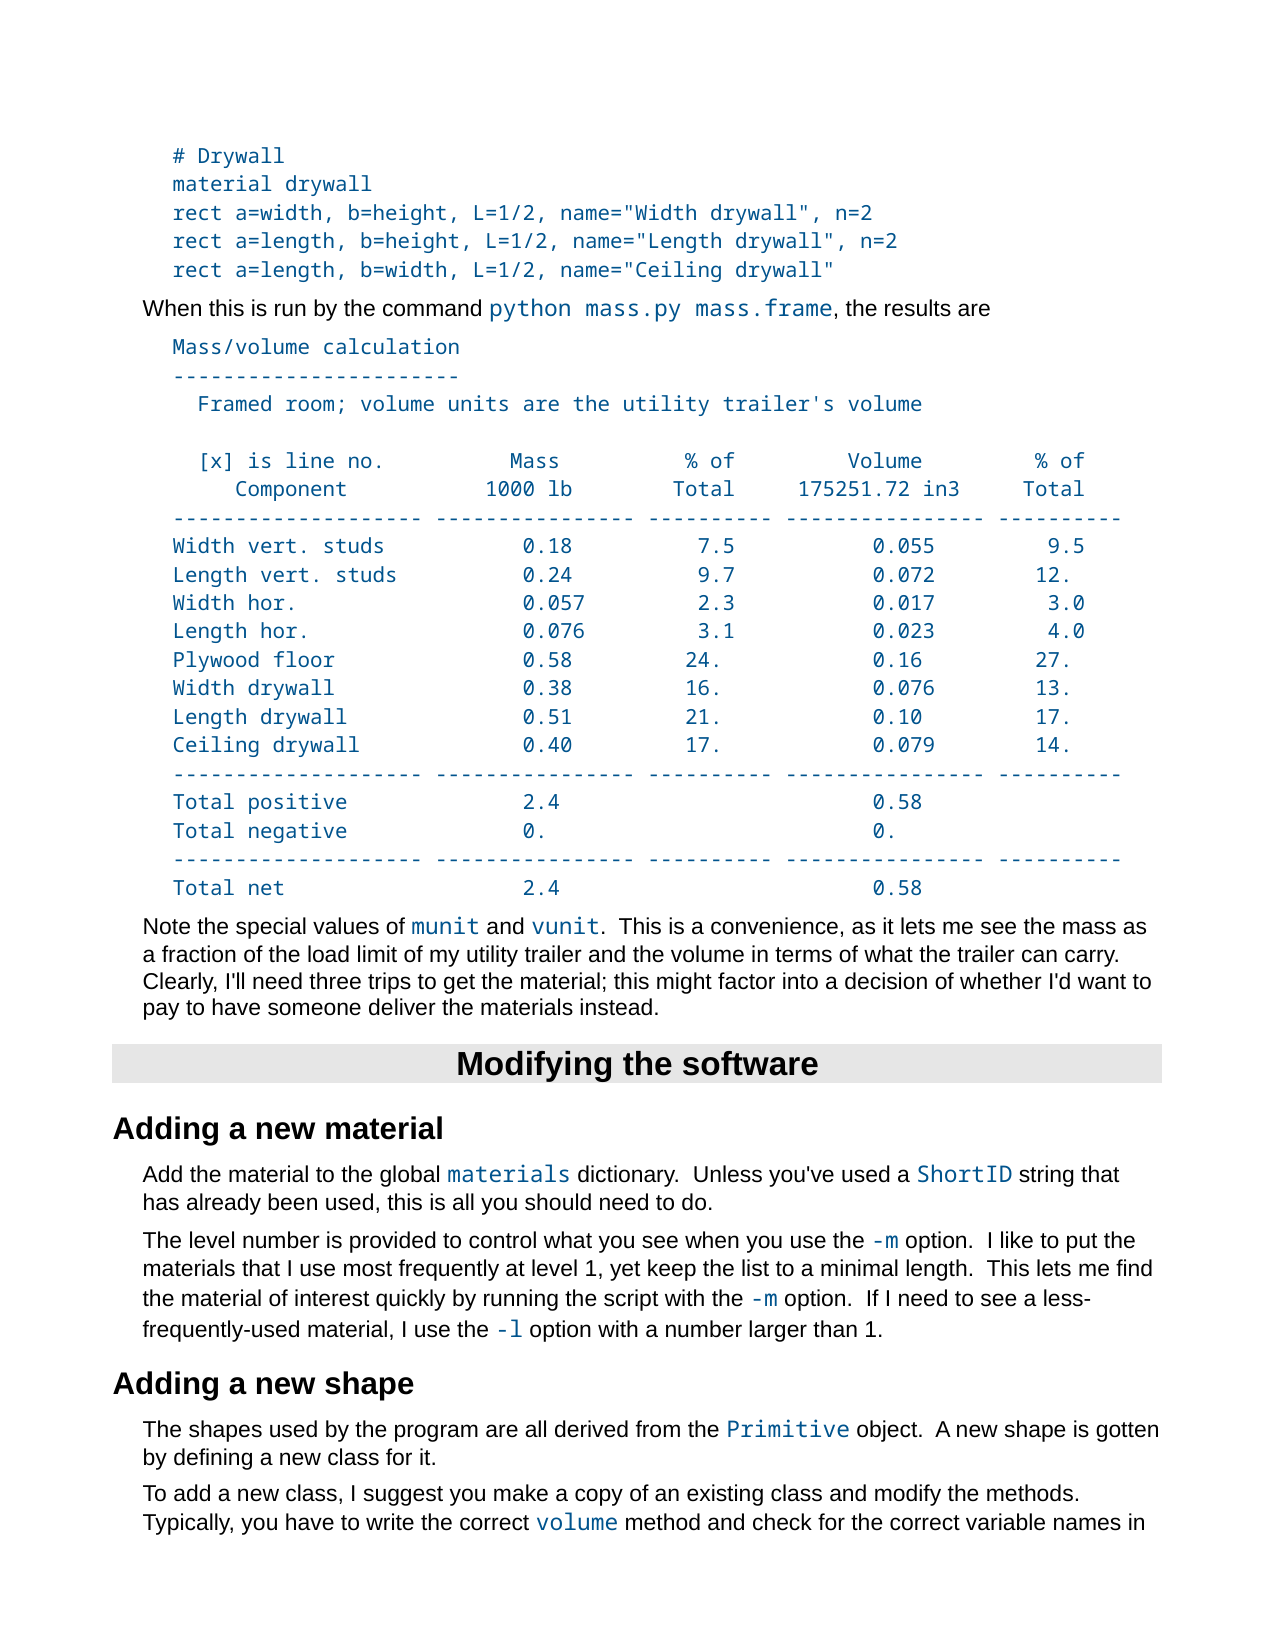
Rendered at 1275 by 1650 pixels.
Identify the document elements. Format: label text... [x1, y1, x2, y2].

text Length vert. studs 0.24 9.7 0.072 12. [172, 560, 1162, 588]
text Length hor. 0.076 3.1 0.023 4.0 [172, 617, 1162, 645]
text rect a=length, b=width, L=1/2, name="Ceiling drywall" [172, 255, 1162, 283]
text rect a=width, b=height, L=1/2, name="Width drywall", n=2 [172, 198, 1162, 226]
text ----------------------- [172, 361, 1162, 389]
text To add a new class, I suggest you make a copy of an existing class and modify the methods. Typically, you have to write the correct volume method and check for the correct variable names in [142, 1480, 1162, 1537]
text Plywood floor 0.58 24. 0.16 27. [172, 645, 1162, 673]
text The level number is provided to control what you see when you use the -m option. I like to put the materials that I use most frequently at level 1, yet keep the list to a minimal length. This lets me find the material of interest quickly by running the script with the -m option. If I need to see a less-frequently-used material, I use the -l option with a number larger than 1. [142, 1224, 1162, 1344]
subtitle Adding a new material [112, 1110, 1162, 1146]
text The shapes used by the program are all derived from the Primitive object. A new shape is gotten by defining a new class for it. [142, 1413, 1162, 1471]
text material drywall [172, 169, 1162, 198]
text Total net 2.4 0.58 [172, 873, 1162, 901]
subtitle Modifying the software [112, 1044, 1162, 1083]
text Mass/volume calculation [172, 332, 1162, 361]
text When this is run by the command python mass.py mass.frame, the results are [142, 292, 1162, 323]
text -------------------- ---------------- ---------- ---------------- ---------- [172, 503, 1162, 531]
text rect a=length, b=height, L=1/2, name="Length drywall", n=2 [172, 226, 1162, 255]
text Component 1000 lb Total 175251.72 in3 Total [172, 474, 1162, 503]
text Width drywall 0.38 16. 0.076 13. [172, 673, 1162, 702]
text Total negative 0. 0. [172, 816, 1162, 844]
text -------------------- ---------------- ---------- ---------------- ---------- [172, 844, 1162, 873]
text Width vert. studs 0.18 7.5 0.055 9.5 [172, 531, 1162, 560]
subtitle Adding a new shape [112, 1365, 1162, 1401]
text Ceiling drywall 0.40 17. 0.079 14. [172, 730, 1162, 759]
text Total positive 2.4 0.58 [172, 787, 1162, 816]
text Width hor. 0.057 2.3 0.017 3.0 [172, 588, 1162, 617]
text Add the material to the global materials dictionary. Unless you've used a ShortID string that has already been used, this is all you should need to do. [142, 1158, 1162, 1215]
text # Drywall [172, 141, 1162, 169]
text Framed room; volume units are the utility trailer's volume [172, 389, 1162, 418]
text Note the special values of munit and vunit. This is a convenience, as it lets me see the mass as a fraction of the load limit of my utility trailer and the volume in terms of what the trailer can carry. Clearly, I'll need three trips to get the material; this might factor into a decision of whether I'd want to pay to have someone deliver the materials instead. [142, 910, 1162, 1020]
text -------------------- ---------------- ---------- ---------------- ---------- [172, 759, 1162, 787]
text [x] is line no. Mass % of Volume % of [172, 446, 1162, 474]
text Length drywall 0.51 21. 0.10 17. [172, 702, 1162, 730]
